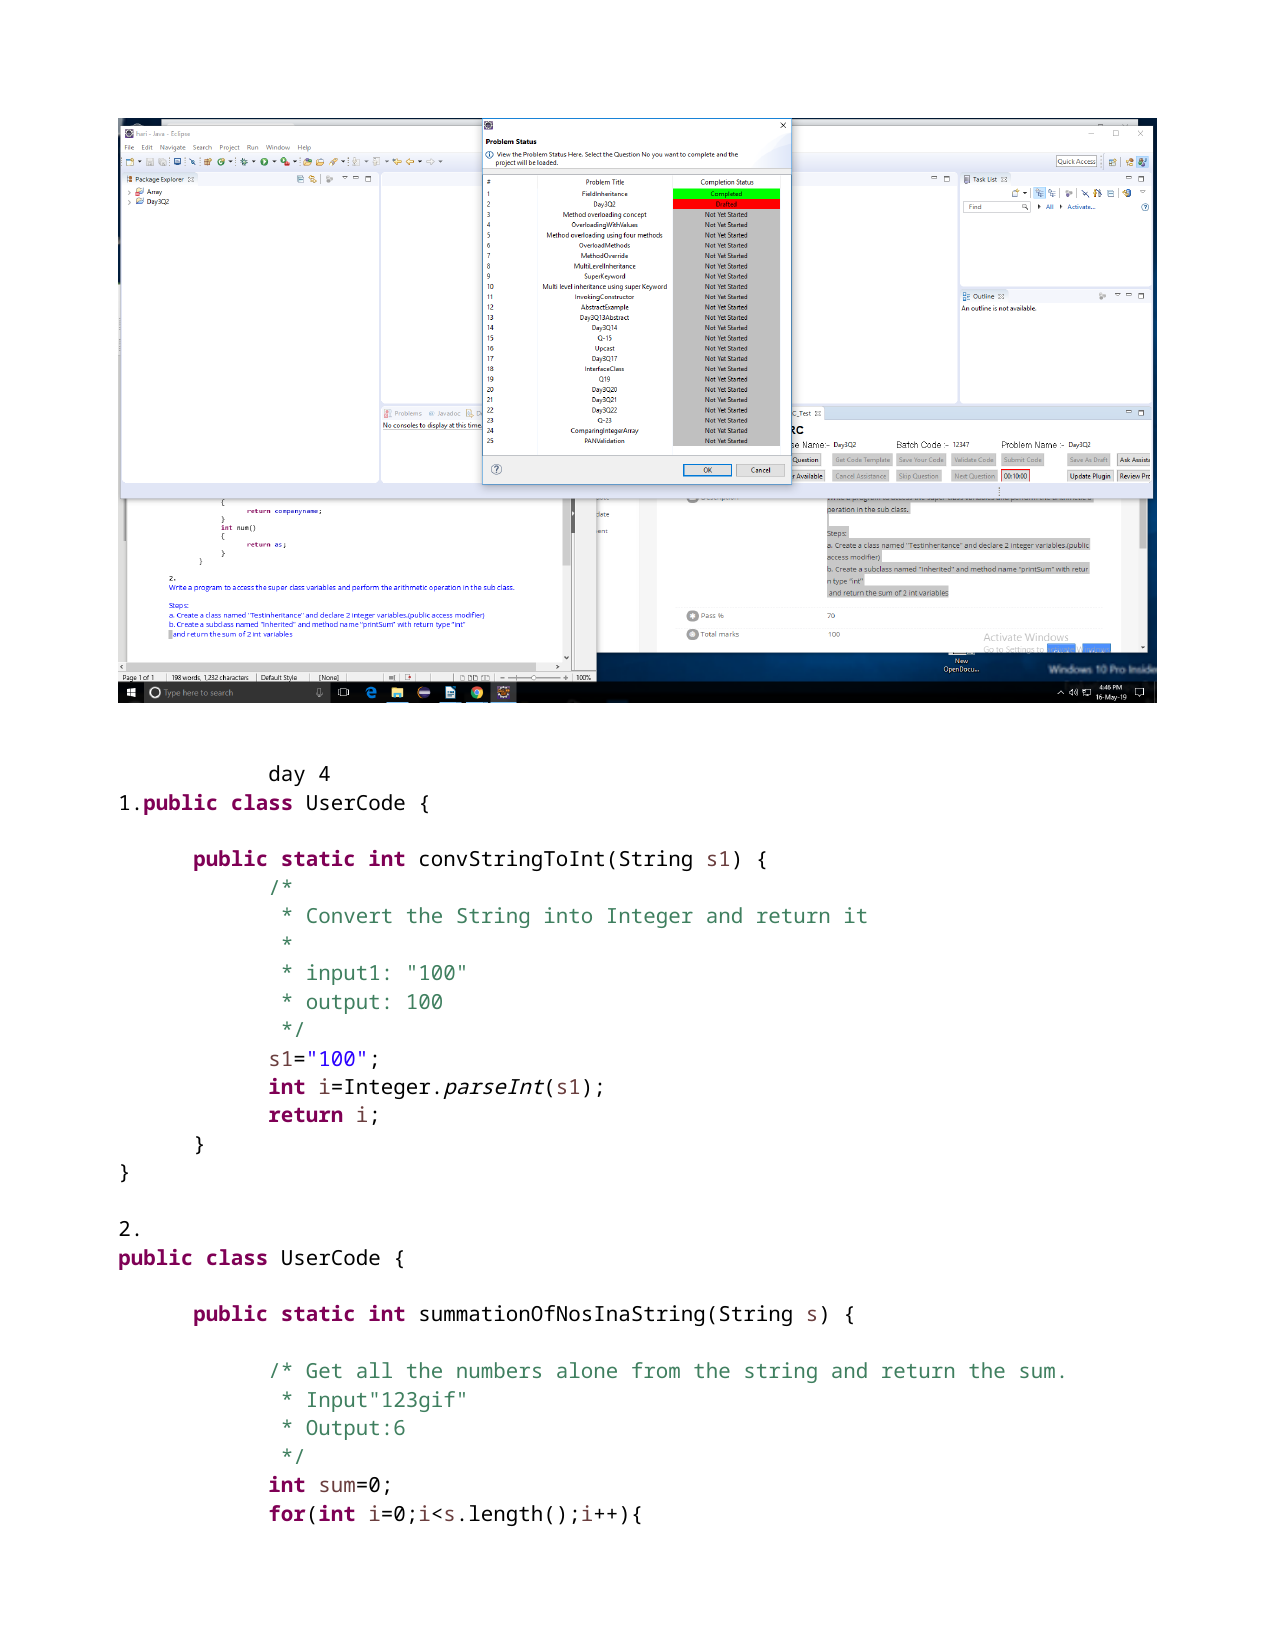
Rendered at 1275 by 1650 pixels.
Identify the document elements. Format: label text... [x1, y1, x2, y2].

text /* [118, 873, 1157, 901]
text } [118, 1129, 1157, 1157]
text public class UserCode { [118, 1243, 1157, 1271]
text * Output:6 [118, 1413, 1157, 1442]
text int sum=0; [118, 1470, 1157, 1499]
text } [118, 1157, 1157, 1186]
text for(int i=0;i<s.length();i++){ [118, 1499, 1157, 1527]
text 1.public class UserCode { [118, 788, 1157, 816]
text 2. [118, 1214, 1157, 1243]
text * Convert the String into Integer and return it [118, 901, 1157, 930]
text * Input"123gif" [118, 1385, 1157, 1413]
text return i; [118, 1101, 1157, 1129]
text int i=Integer.parseInt(s1); [118, 1072, 1157, 1101]
text /* Get all the numbers alone from the string and return the sum. [118, 1356, 1157, 1385]
text day 4 [118, 759, 1157, 788]
text * output: 100 [118, 987, 1157, 1015]
text */ [118, 1015, 1157, 1044]
text s1="100"; [118, 1044, 1157, 1072]
text * input1: "100" [118, 958, 1157, 987]
text */ [118, 1442, 1157, 1470]
text * [118, 930, 1157, 958]
text public static int summationOfNosInaString(String s) { [118, 1299, 1157, 1328]
text public static int convStringToInt(String s1) { [118, 844, 1157, 873]
picture [118, 118, 1157, 703]
